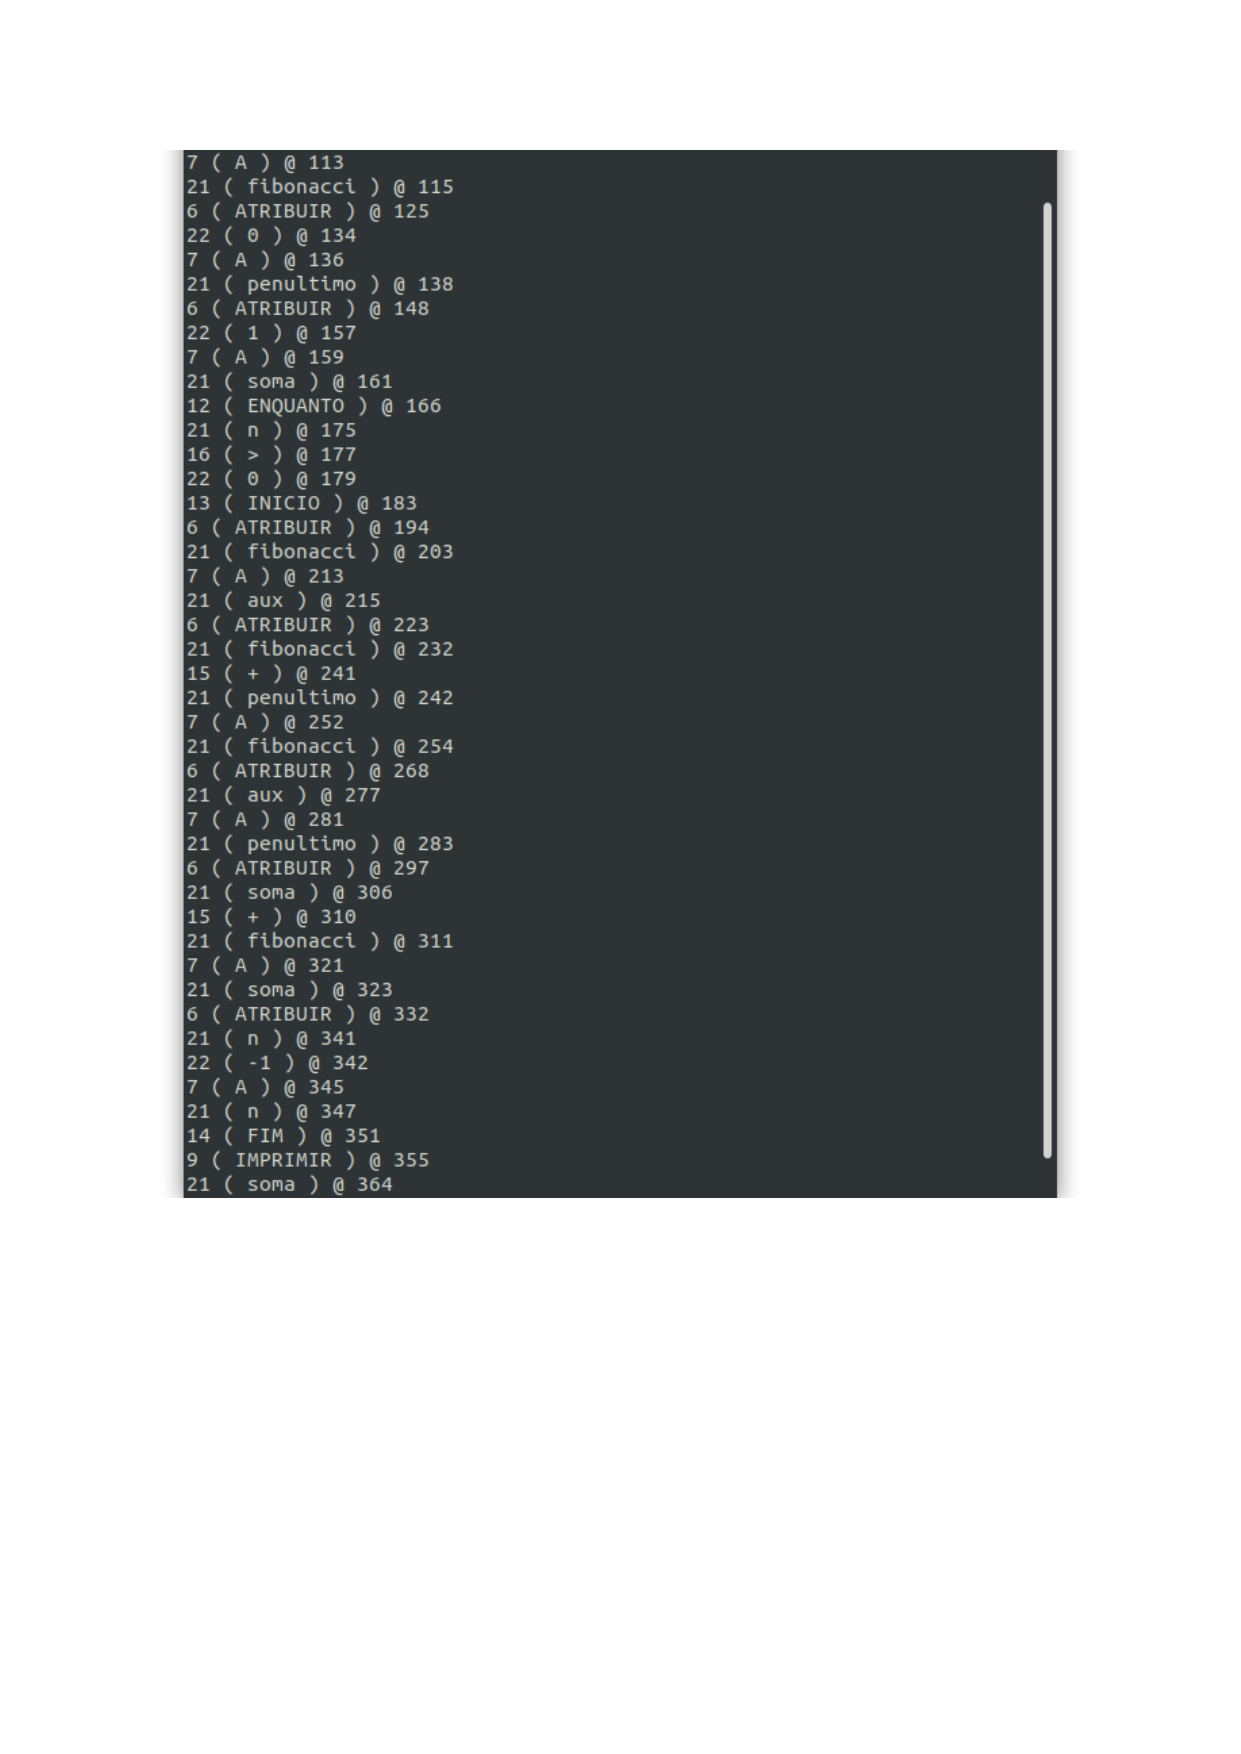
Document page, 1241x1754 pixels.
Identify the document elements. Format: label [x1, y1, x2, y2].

picture [150, 150, 1091, 1198]
